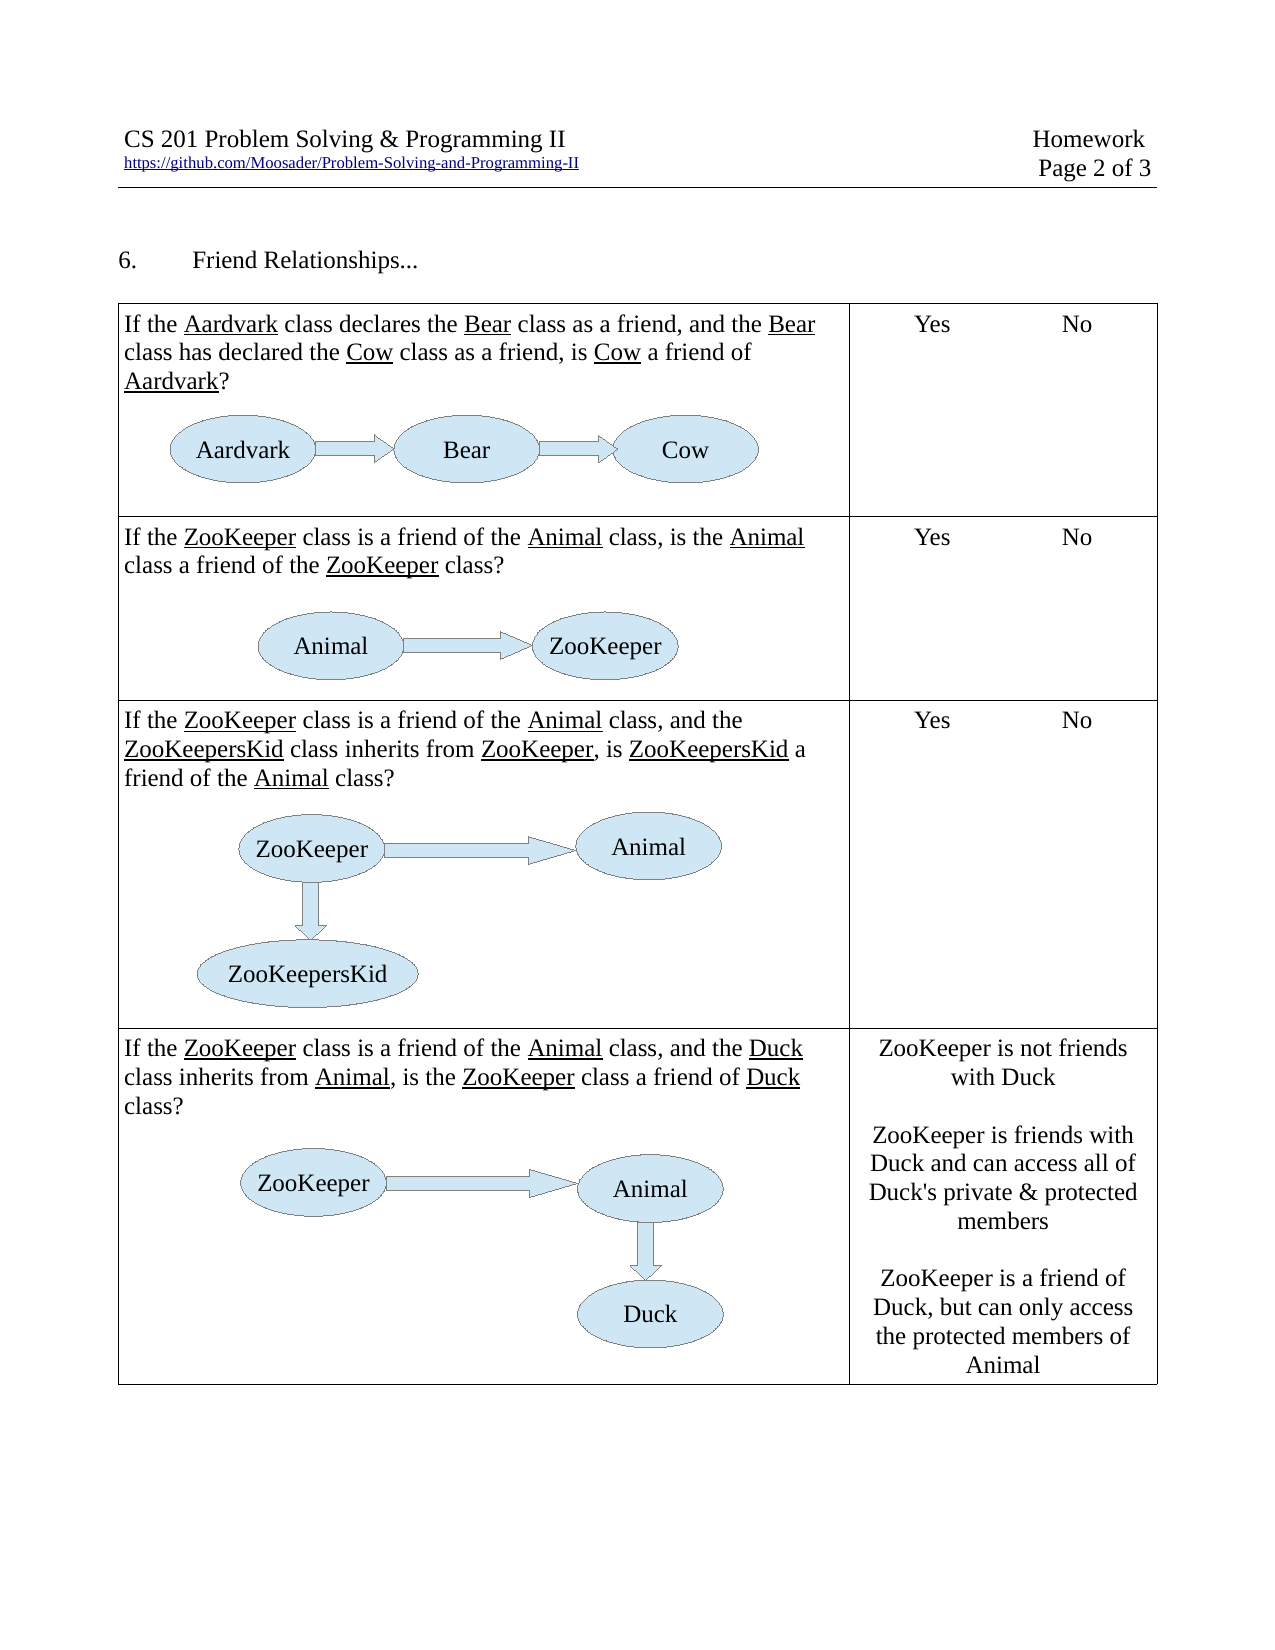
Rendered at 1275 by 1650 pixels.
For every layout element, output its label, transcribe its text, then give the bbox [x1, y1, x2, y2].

table_header Yes No [850, 304, 1157, 516]
table_cell Yes No [850, 517, 1157, 700]
table_header If the Aardvark class declares the Bear class as a friend, and the Bear class has declared the Cow class as a friend, is Cow a friend of Aardvark? [119, 304, 849, 516]
table_cell Yes No [850, 701, 1157, 1028]
table_cell ZooKeeper is not friends with Duck ZooKeeper is friends with Duck and can access all of Duck's private & protected members ZooKeeper is a friend of Duck, but can only access the protected members of Animal [850, 1029, 1157, 1384]
table_cell If the ZooKeeper class is a friend of the Animal class, and the Duck class inherits from Animal, is the ZooKeeper class a friend of Duck class? [119, 1029, 849, 1384]
table_cell If the ZooKeeper class is a friend of the Animal class, and the ZooKeepersKid class inherits from ZooKeeper, is ZooKeepersKid a friend of the Animal class? [119, 701, 849, 1028]
table_cell If the ZooKeeper class is a friend of the Animal class, is the Animal class a friend of the ZooKeeper class? [119, 517, 849, 700]
text 6. Friend Relationships... [118, 245, 1157, 303]
